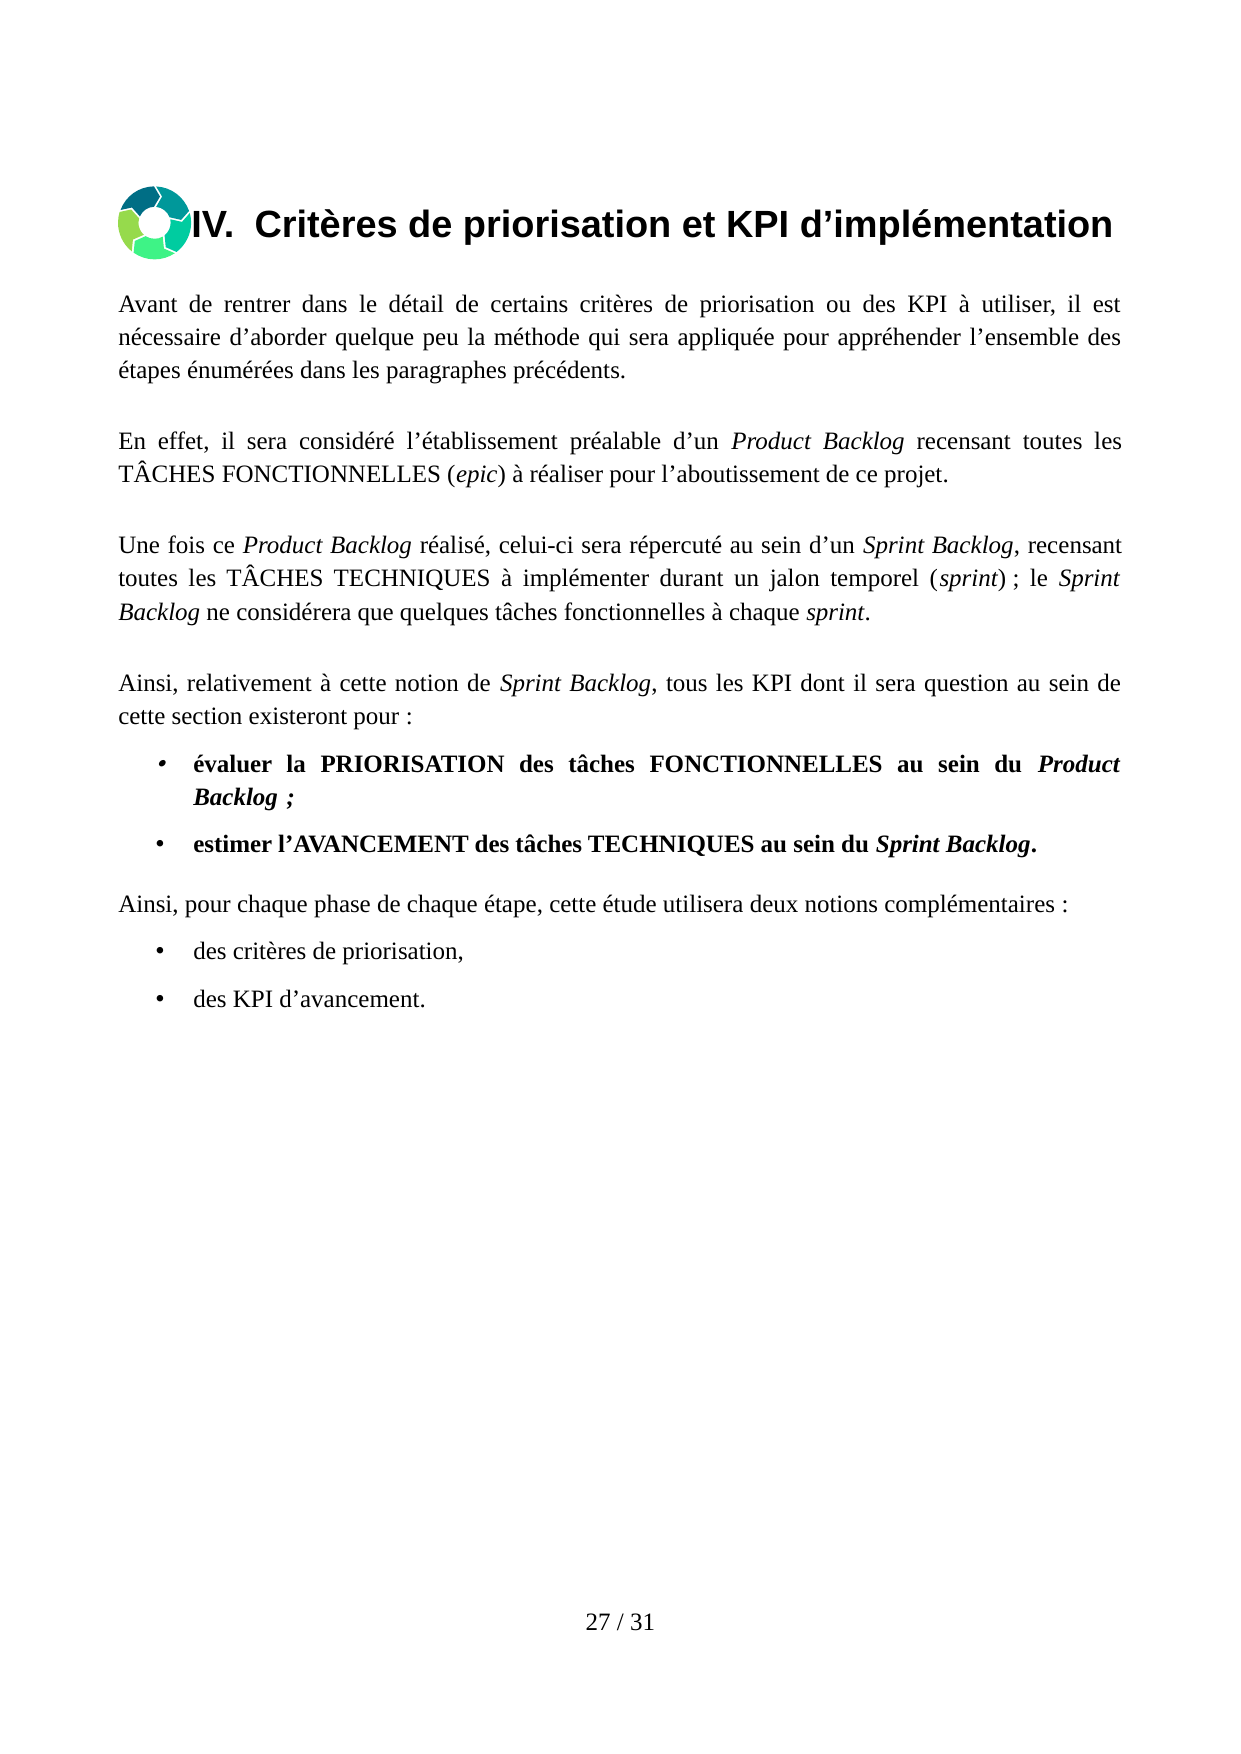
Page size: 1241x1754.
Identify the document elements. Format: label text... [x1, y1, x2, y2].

text Une fois ce Product Backlog réalisé, celui-ci sera répercuté au sein d’un Sprint Backlog, recensant toutes les TÂCHES TECHNIQUES à implémenter durant un jalon temporel (sprint) ; le Sprint Backlog ne considérera que quelques tâches fonctionnelles à chaque sprint. [118, 531, 1122, 625]
text Ainsi, relativement à cette notion de Sprint Backlog, tous les KPI dont il sera question au sein de cette section existeront pour : [118, 668, 1122, 729]
subtitle [137, 206, 172, 239]
text En effet, il sera considéré l’établissement préalable d’un Product Backlog recensant toutes les TÂCHES FONCTIONNELLES (epic) à réaliser pour l’aboutissement de ce projet. [118, 426, 1122, 488]
list estimer l’AVANCEMENT des tâches TECHNIQUES au sein du Sprint Backlog. [156, 829, 1122, 858]
list évaluer la PRIORISATION des tâches FONCTIONNELLES au sein du Product Backlog ; [156, 749, 1122, 810]
text Avant de rentrer dans le détail de certains critères de priorisation ou des KPI à utiliser, il est nécessaire d’aborder quelque peu la méthode qui sera appliquée pour appréhender l’ensemble des étapes énumérées dans les paragraphes précédents. [118, 289, 1122, 383]
subtitle Critères de priorisation et KPI d’implémentation [185, 201, 1122, 245]
list des critères de priorisation, [156, 936, 1122, 965]
list des KPI d’avancement. [156, 984, 1122, 1013]
text Ainsi, pour chaque phase de chaque étape, cette étude utilisera deux notions complémentaires : [118, 889, 1122, 917]
